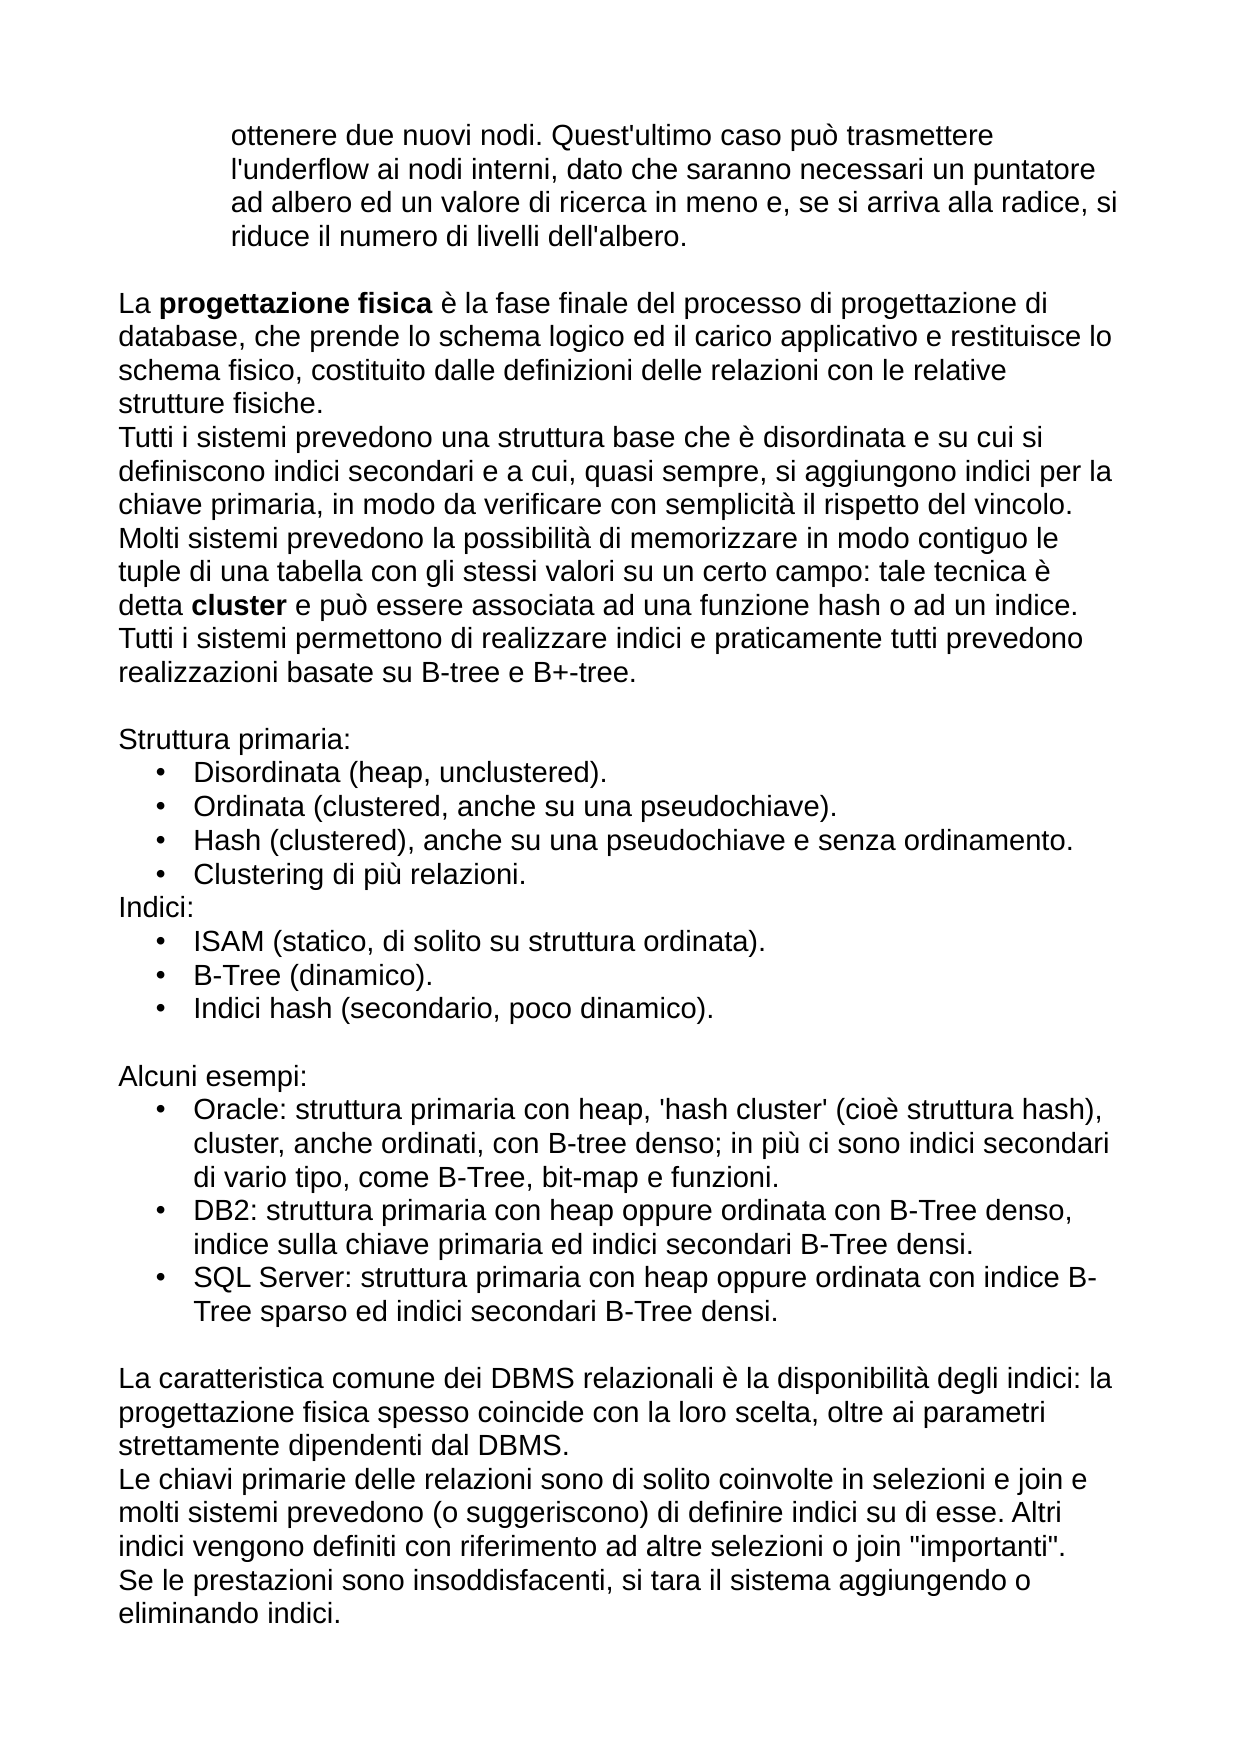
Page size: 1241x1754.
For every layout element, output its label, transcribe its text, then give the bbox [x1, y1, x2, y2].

list SQL Server: struttura primaria con heap oppure ordinata con indice B-Tree sparso ed indici secondari B-Tree densi. [156, 1260, 1122, 1328]
list B-Tree (dinamico). [156, 958, 1122, 991]
text Molti sistemi prevedono la possibilità di memorizzare in modo contiguo le tuple di una tabella con gli stessi valori su un certo campo: tale tecnica è detta cluster e può essere associata ad una funzione hash o ad un indice. Tutti i sistemi permettono di realizzare indici e praticamente tutti prevedono realizzazioni basate su B-tree e B+-tree. [118, 521, 1122, 688]
text La caratteristica comune dei DBMS relazionali è la disponibilità degli indici: la progettazione fisica spesso coincide con la loro scelta, oltre ai parametri strettamente dipendenti dal DBMS. [118, 1361, 1122, 1462]
list ISAM (statico, di solito su struttura ordinata). [156, 924, 1122, 958]
list Hash (clustered), anche su una pseudochiave e senza ordinamento. [156, 823, 1122, 857]
list Oracle: struttura primaria con heap, 'hash cluster' (cioè struttura hash), cluster, anche ordinati, con B-tree denso; in più ci sono indici secondari di vario tipo, come B-Tree, bit-map e funzioni. [156, 1092, 1122, 1193]
list Indici hash (secondario, poco dinamico). [156, 991, 1122, 1025]
text Alcuni esempi: [118, 1059, 1122, 1092]
list Clustering di più relazioni. [156, 857, 1122, 890]
list ottenere due nuovi nodi. Quest'ultimo caso può trasmettere l'underflow ai nodi interni, dato che saranno necessari un puntatore ad albero ed un valore di ricerca in meno e, se si arriva alla radice, si riduce il numero di livelli dell'albero. [193, 118, 1122, 252]
text Le chiavi primarie delle relazioni sono di solito coinvolte in selezioni e join e molti sistemi prevedono (o suggeriscono) di definire indici su di esse. Altri indici vengono definiti con riferimento ad altre selezioni o join "importanti". [118, 1462, 1122, 1562]
text Indici: [118, 890, 1122, 924]
list DB2: struttura primaria con heap oppure ordinata con B-Tree denso, indice sulla chiave primaria ed indici secondari B-Tree densi. [156, 1193, 1122, 1260]
text Tutti i sistemi prevedono una struttura base che è disordinata e su cui si definiscono indici secondari e a cui, quasi sempre, si aggiungono indici per la chiave primaria, in modo da verificare con semplicità il rispetto del vincolo. [118, 420, 1122, 521]
list Disordinata (heap, unclustered). [156, 755, 1122, 789]
text Struttura primaria: [118, 722, 1122, 755]
text La progettazione fisica è la fase finale del processo di progettazione di database, che prende lo schema logico ed il carico applicativo e restituisce lo schema fisico, costituito dalle definizioni delle relazioni con le relative strutture fisiche. [118, 286, 1122, 420]
list Ordinata (clustered, anche su una pseudochiave). [156, 789, 1122, 823]
text Se le prestazioni sono insoddisfacenti, si tara il sistema aggiungendo o eliminando indici. [118, 1562, 1122, 1629]
